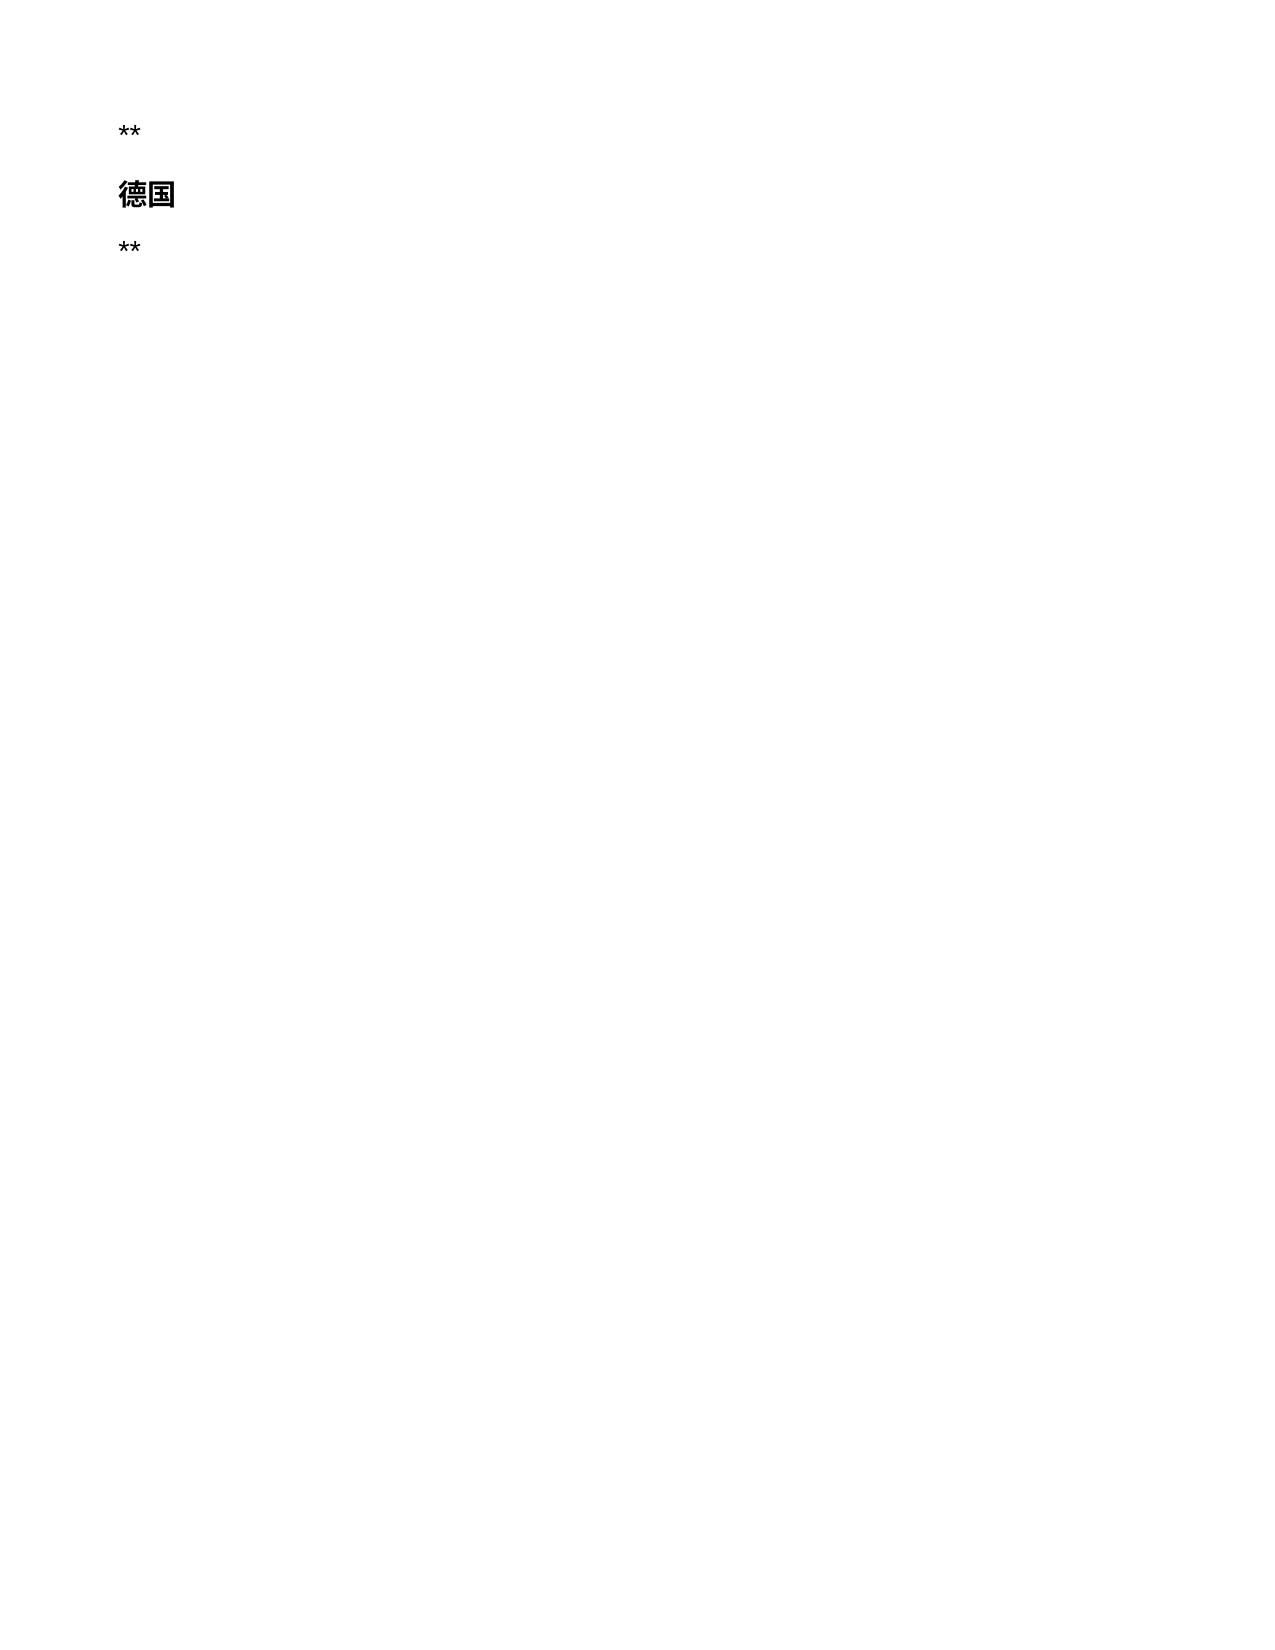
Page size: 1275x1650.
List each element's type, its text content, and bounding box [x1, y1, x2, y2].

text ** [118, 234, 1157, 268]
text ** [118, 118, 1157, 152]
text 德国 [118, 171, 1157, 213]
